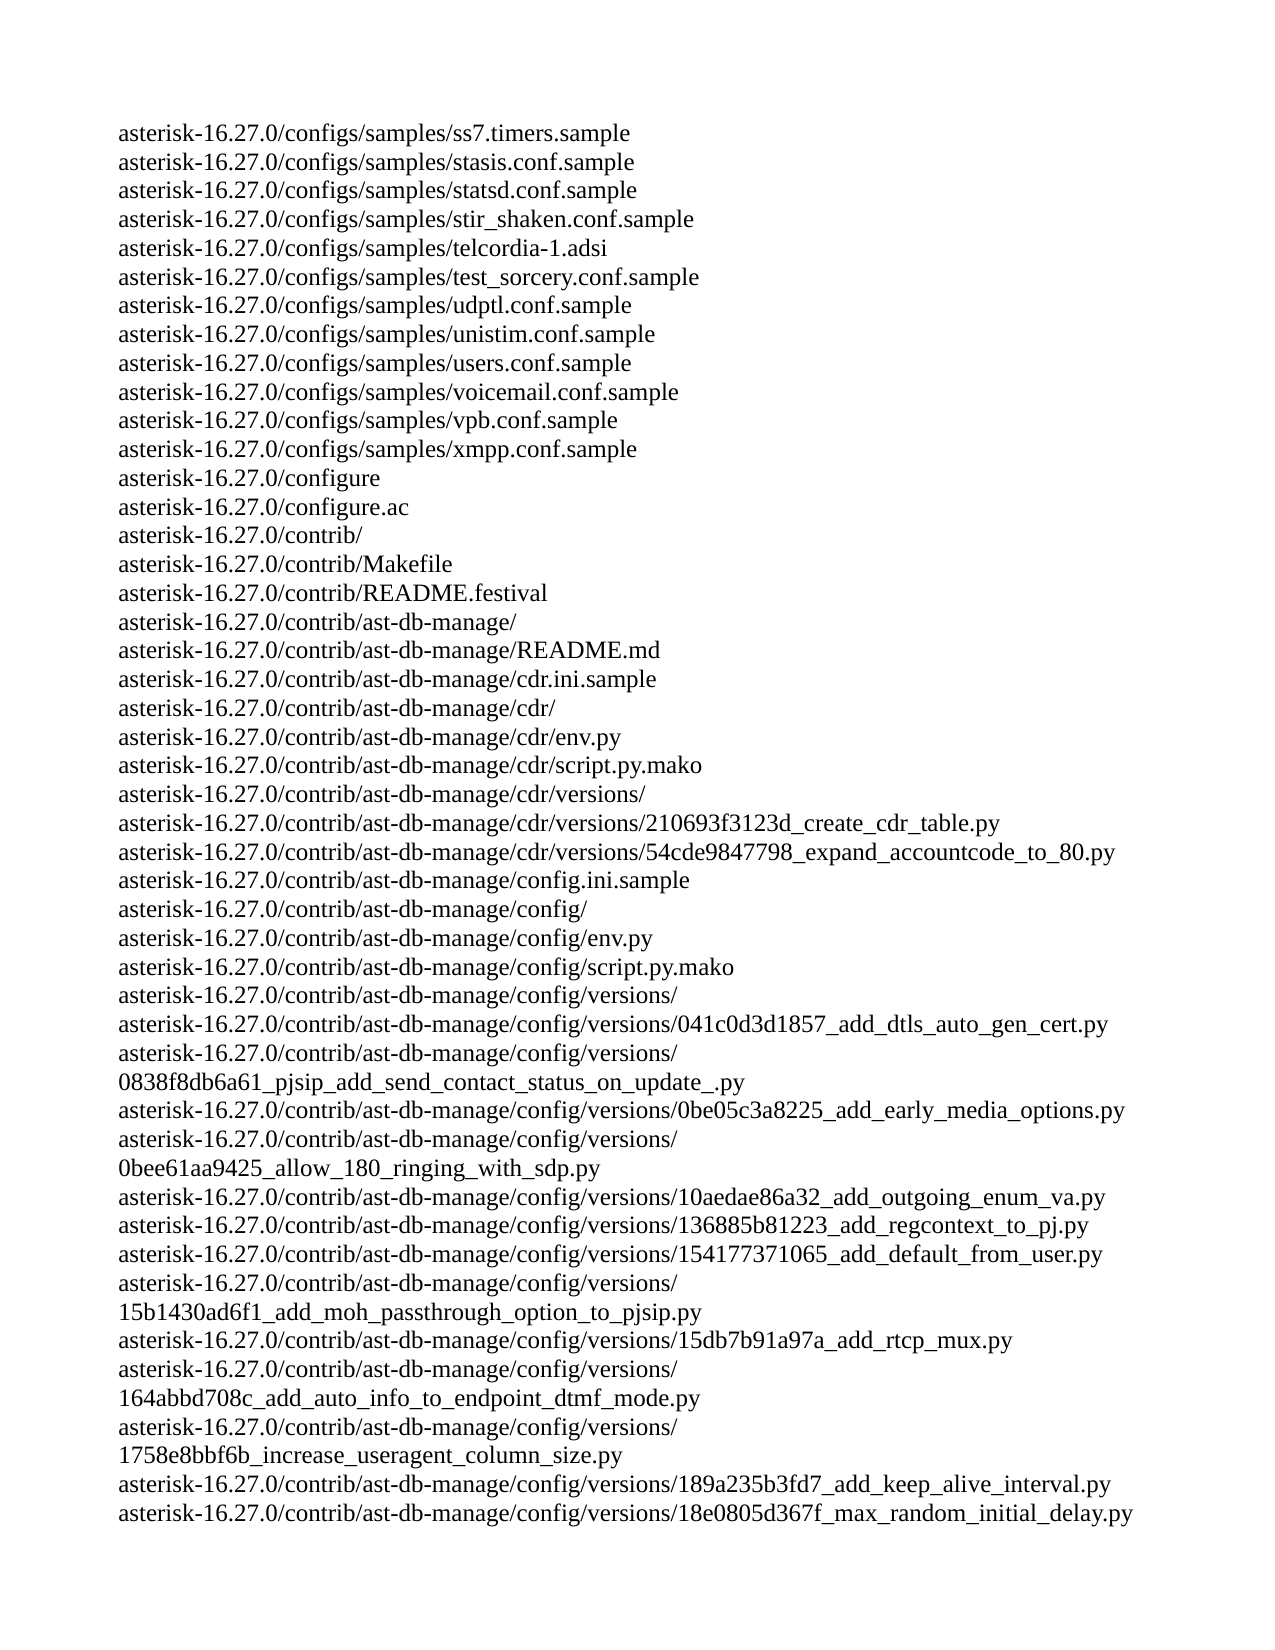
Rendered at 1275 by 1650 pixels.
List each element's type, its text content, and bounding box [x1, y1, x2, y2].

text asterisk-16.27.0/contrib/ast-db-manage/config/versions/136885b81223_add_regcontext_to_pj.py [118, 1211, 1157, 1239]
text asterisk-16.27.0/contrib/ast-db-manage/config/versions/15b1430ad6f1_add_moh_passthrough_option_to_pjsip.py [118, 1268, 1157, 1326]
text asterisk-16.27.0/contrib/ast-db-manage/cdr/versions/210693f3123d_create_cdr_table.py [118, 808, 1157, 837]
text asterisk-16.27.0/contrib/ast-db-manage/config/versions/0be05c3a8225_add_early_media_options.py [118, 1096, 1157, 1124]
text asterisk-16.27.0/contrib/ast-db-manage/config/versions/ [118, 981, 1157, 1009]
text asterisk-16.27.0/configs/samples/users.conf.sample [118, 348, 1157, 377]
text asterisk-16.27.0/configs/samples/stir_shaken.conf.sample [118, 204, 1157, 233]
text asterisk-16.27.0/contrib/ast-db-manage/config/versions/1758e8bbf6b_increase_useragent_column_size.py [118, 1412, 1157, 1469]
text asterisk-16.27.0/contrib/ast-db-manage/config/versions/0bee61aa9425_allow_180_ringing_with_sdp.py [118, 1124, 1157, 1182]
text asterisk-16.27.0/configs/samples/unistim.conf.sample [118, 319, 1157, 348]
text asterisk-16.27.0/configs/samples/ss7.timers.sample [118, 118, 1157, 147]
text asterisk-16.27.0/contrib/ast-db-manage/config/versions/164abbd708c_add_auto_info_to_endpoint_dtmf_mode.py [118, 1354, 1157, 1412]
text asterisk-16.27.0/contrib/ast-db-manage/config/versions/154177371065_add_default_from_user.py [118, 1239, 1157, 1268]
text asterisk-16.27.0/configs/samples/stasis.conf.sample [118, 147, 1157, 176]
text asterisk-16.27.0/contrib/ast-db-manage/cdr/script.py.mako [118, 751, 1157, 779]
text asterisk-16.27.0/contrib/ast-db-manage/cdr/versions/ [118, 779, 1157, 808]
text asterisk-16.27.0/configs/samples/xmpp.conf.sample [118, 434, 1157, 463]
text asterisk-16.27.0/contrib/ast-db-manage/config.ini.sample [118, 866, 1157, 894]
text asterisk-16.27.0/configs/samples/test_sorcery.conf.sample [118, 262, 1157, 291]
text asterisk-16.27.0/configs/samples/telcordia-1.adsi [118, 233, 1157, 262]
text asterisk-16.27.0/contrib/ast-db-manage/cdr.ini.sample [118, 664, 1157, 693]
text asterisk-16.27.0/contrib/Makefile [118, 549, 1157, 578]
text asterisk-16.27.0/contrib/ast-db-manage/config/ [118, 894, 1157, 923]
text asterisk-16.27.0/contrib/ast-db-manage/config/versions/041c0d3d1857_add_dtls_auto_gen_cert.py [118, 1009, 1157, 1038]
text asterisk-16.27.0/configs/samples/voicemail.conf.sample [118, 377, 1157, 406]
text asterisk-16.27.0/contrib/ast-db-manage/config/env.py [118, 923, 1157, 952]
text asterisk-16.27.0/contrib/ast-db-manage/config/versions/18e0805d367f_max_random_initial_delay.py [118, 1498, 1157, 1527]
text asterisk-16.27.0/contrib/ast-db-manage/config/versions/0838f8db6a61_pjsip_add_send_contact_status_on_update_.py [118, 1038, 1157, 1096]
text asterisk-16.27.0/contrib/ast-db-manage/README.md [118, 636, 1157, 664]
text asterisk-16.27.0/configs/samples/vpb.conf.sample [118, 406, 1157, 434]
text asterisk-16.27.0/contrib/ast-db-manage/ [118, 607, 1157, 636]
text asterisk-16.27.0/contrib/ast-db-manage/config/versions/189a235b3fd7_add_keep_alive_interval.py [118, 1469, 1157, 1498]
text asterisk-16.27.0/contrib/ast-db-manage/config/versions/10aedae86a32_add_outgoing_enum_va.py [118, 1182, 1157, 1211]
text asterisk-16.27.0/configure [118, 463, 1157, 492]
text asterisk-16.27.0/contrib/ast-db-manage/cdr/ [118, 693, 1157, 722]
text asterisk-16.27.0/configure.ac [118, 492, 1157, 521]
text asterisk-16.27.0/contrib/README.festival [118, 578, 1157, 607]
text asterisk-16.27.0/contrib/ast-db-manage/cdr/versions/54cde9847798_expand_accountcode_to_80.py [118, 837, 1157, 866]
text asterisk-16.27.0/contrib/ [118, 521, 1157, 549]
text asterisk-16.27.0/configs/samples/udptl.conf.sample [118, 291, 1157, 319]
text asterisk-16.27.0/contrib/ast-db-manage/cdr/env.py [118, 722, 1157, 751]
text asterisk-16.27.0/configs/samples/statsd.conf.sample [118, 176, 1157, 204]
text asterisk-16.27.0/contrib/ast-db-manage/config/versions/15db7b91a97a_add_rtcp_mux.py [118, 1326, 1157, 1354]
text asterisk-16.27.0/contrib/ast-db-manage/config/script.py.mako [118, 952, 1157, 981]
